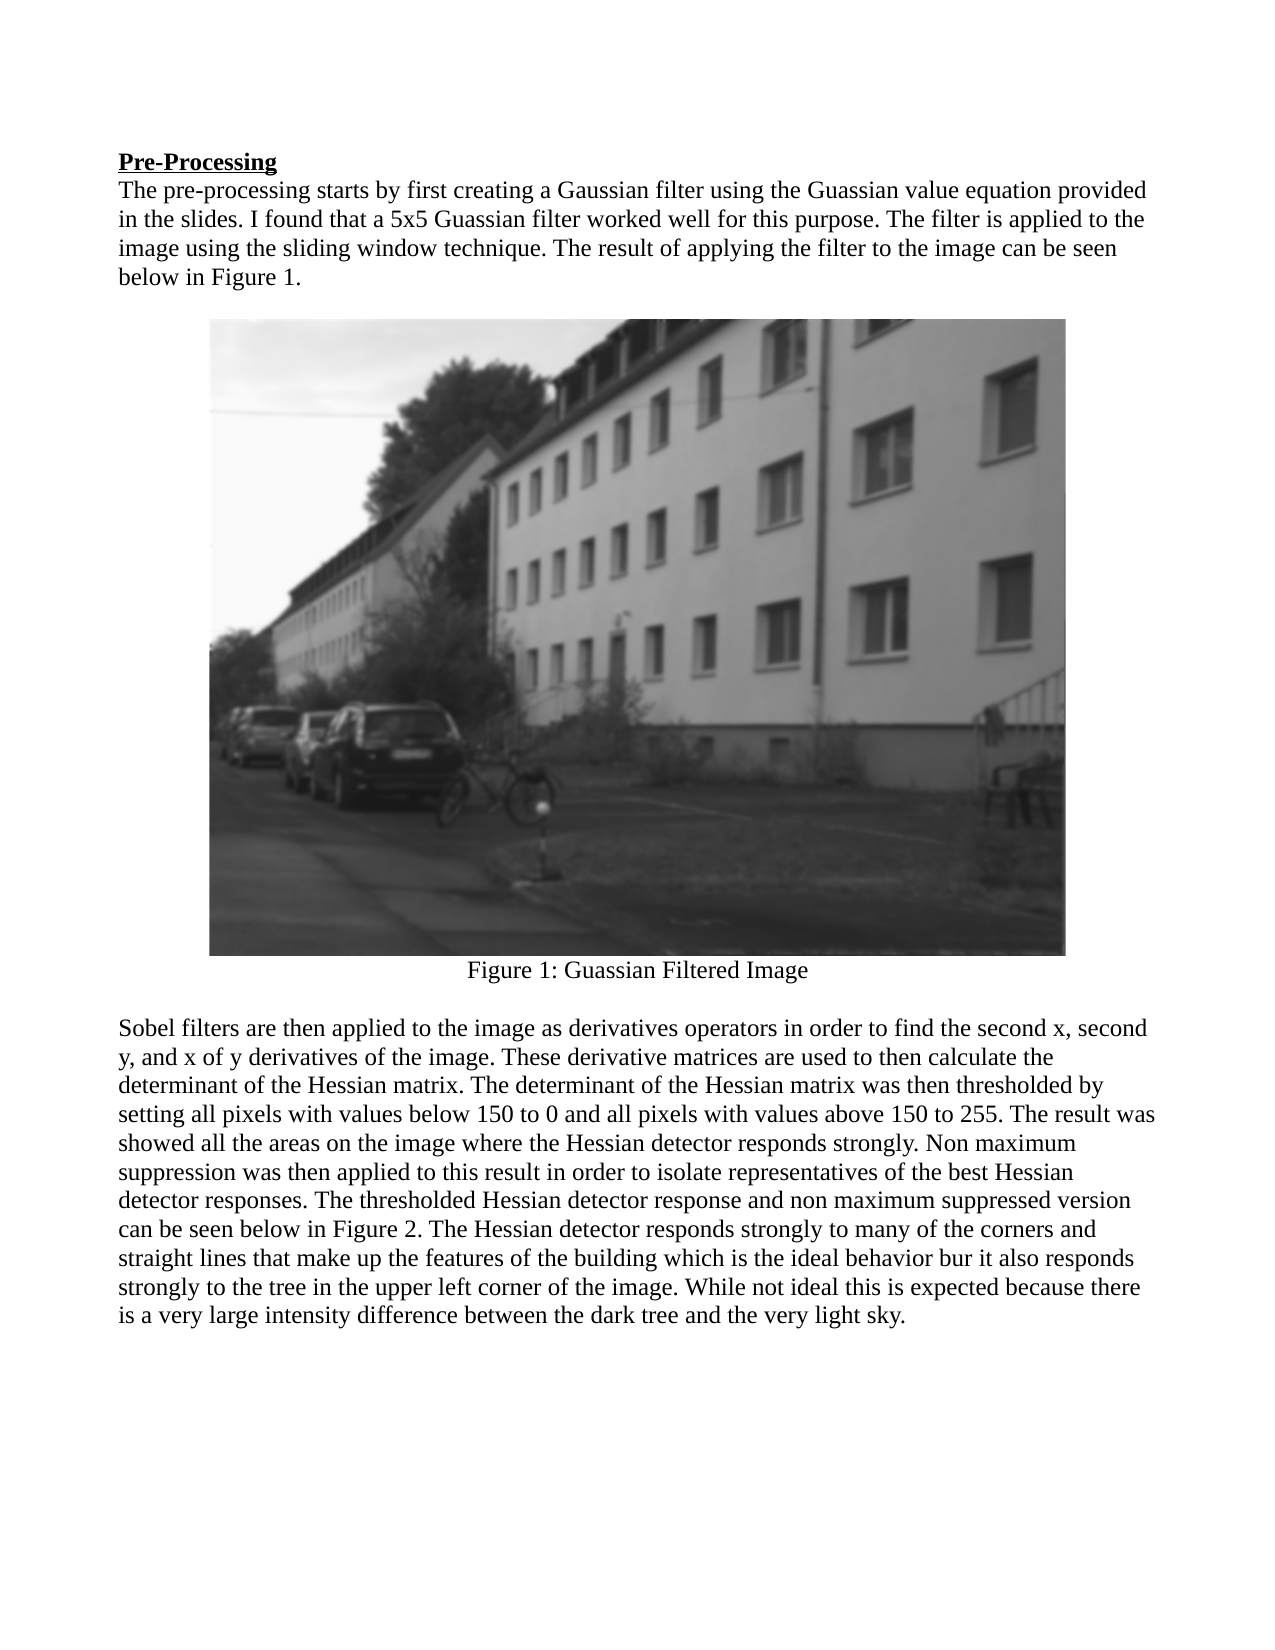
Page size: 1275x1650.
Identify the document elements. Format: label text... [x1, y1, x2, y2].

picture [209, 319, 1066, 956]
text Pre-Processing [118, 147, 1157, 176]
text Figure 1: Guassian Filtered Image [118, 319, 1157, 984]
text Sobel filters are then applied to the image as derivatives operators in order to find the second x, second y, and x of y derivatives of the image. These derivative matrices are used to then calculate the determinant of the Hessian matrix. The determinant of the Hessian matrix was then thresholded by setting all pixels with values below 150 to 0 and all pixels with values above 150 to 255. The result was showed all the areas on the image where the Hessian detector responds strongly. Non maximum suppression was then applied to this result in order to isolate representatives of the best Hessian detector responses. The thresholded Hessian detector response and non maximum suppressed version can be seen below in Figure 2. The Hessian detector responds strongly to many of the corners and straight lines that make up the features of the building which is the ideal behavior bur it also responds strongly to the tree in the upper left corner of the image. While not ideal this is expected because there is a very large intensity difference between the dark tree and the very light sky. [118, 1013, 1157, 1329]
text The pre-processing starts by first creating a Gaussian filter using the Guassian value equation provided in the slides. I found that a 5x5 Guassian filter worked well for this purpose. The filter is applied to the image using the sliding window technique. The result of applying the filter to the image can be seen below in Figure 1. [118, 176, 1157, 291]
